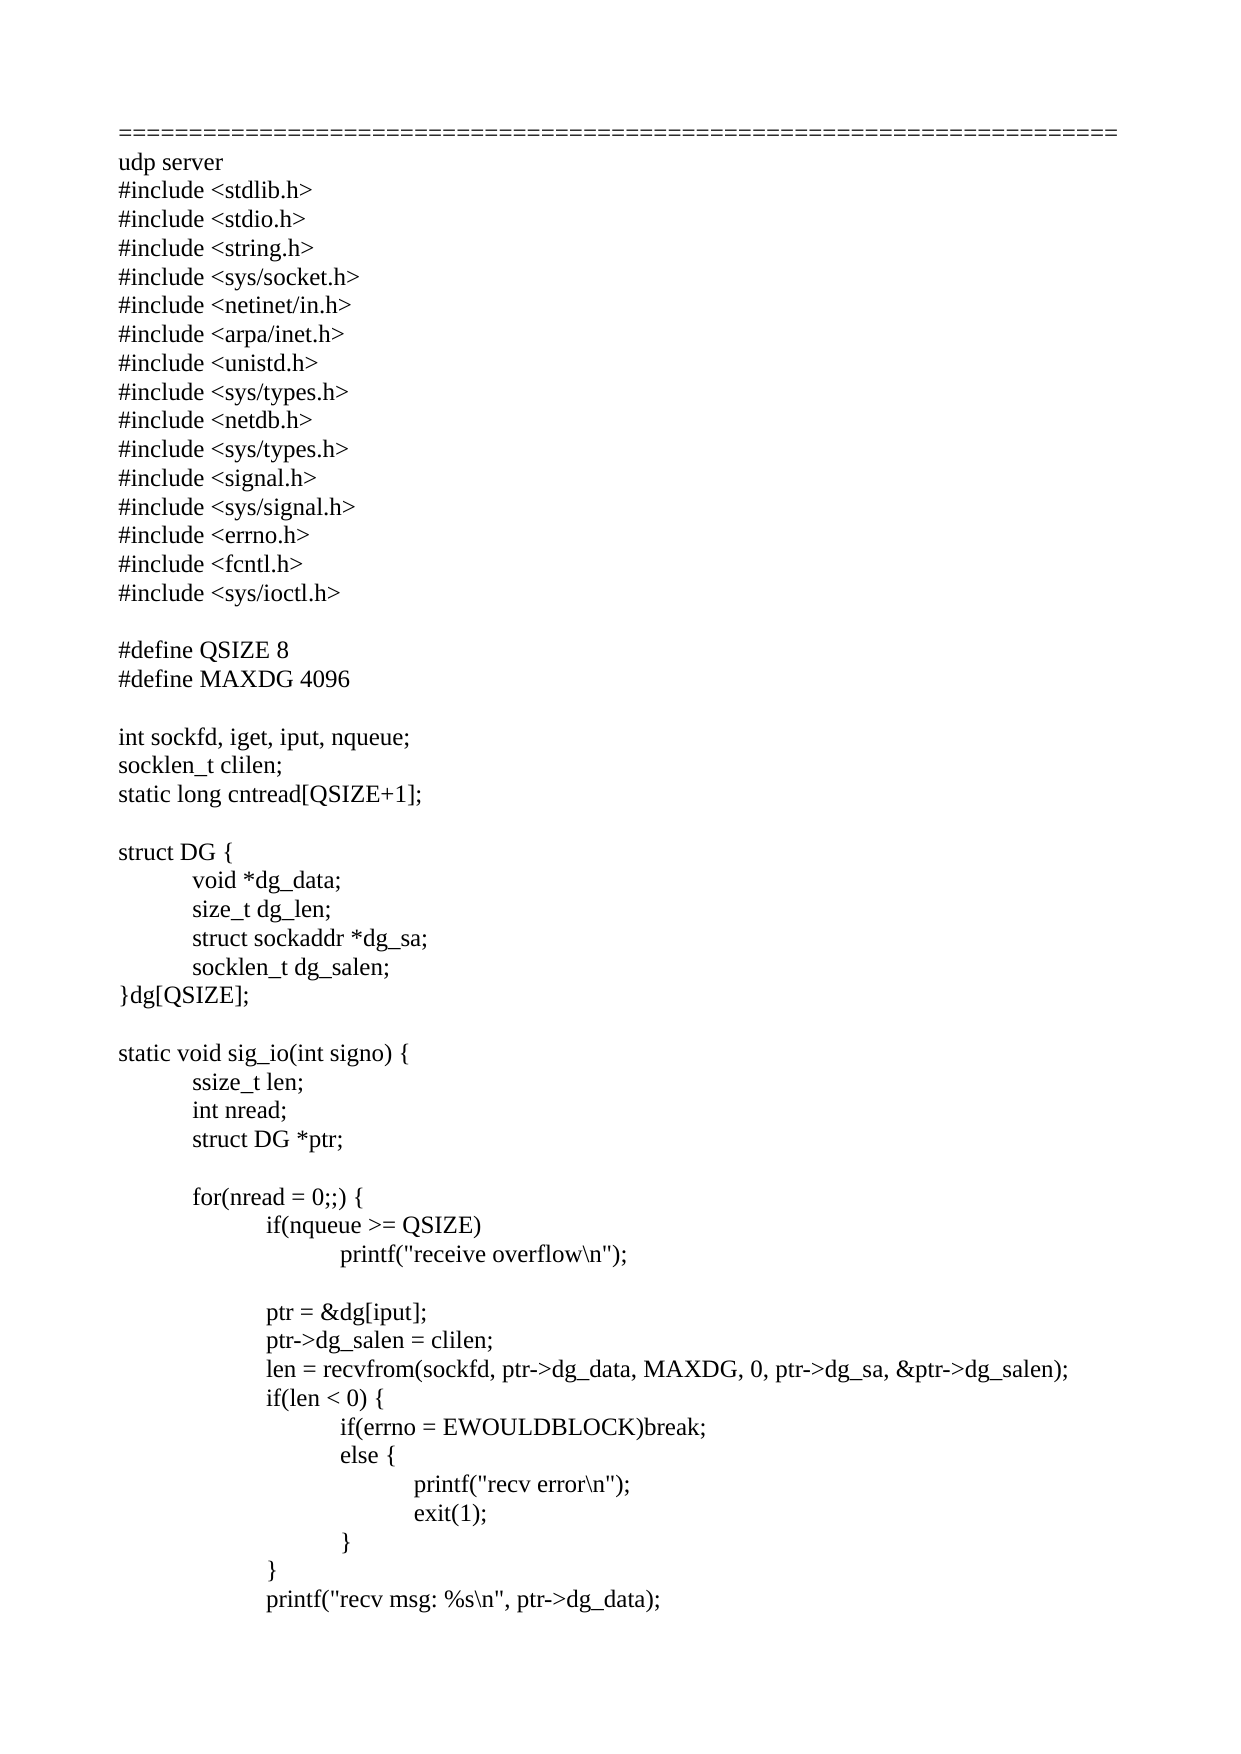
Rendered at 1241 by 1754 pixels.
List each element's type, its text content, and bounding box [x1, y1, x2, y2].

text #include <sys/ioctl.h> [118, 578, 1122, 607]
text int nread; [118, 1096, 1122, 1124]
text printf("receive overflow\n"); [118, 1239, 1122, 1268]
text ptr->dg_salen = clilen; [118, 1326, 1122, 1354]
text }dg[QSIZE]; [118, 981, 1122, 1009]
text int sockfd, iget, iput, nqueue; [118, 722, 1122, 751]
text #include <netdb.h> [118, 406, 1122, 434]
text #include <stdlib.h> [118, 176, 1122, 204]
text exit(1); [118, 1498, 1122, 1527]
text static void sig_io(int signo) { [118, 1038, 1122, 1067]
text ======================================================================= [118, 118, 1122, 147]
text void *dg_data; [118, 866, 1122, 894]
text struct sockaddr *dg_sa; [118, 923, 1122, 952]
text else { [118, 1441, 1122, 1469]
text socklen_t clilen; [118, 751, 1122, 779]
text #include <stdio.h> [118, 204, 1122, 233]
text ssize_t len; [118, 1067, 1122, 1096]
text static long cntread[QSIZE+1]; [118, 779, 1122, 808]
text #include <unistd.h> [118, 348, 1122, 377]
text #include <signal.h> [118, 463, 1122, 492]
text printf("recv msg: %s\n", ptr->dg_data); [118, 1584, 1122, 1613]
text if(nqueue >= QSIZE) [118, 1211, 1122, 1239]
text if(len < 0) { [118, 1383, 1122, 1412]
text #define QSIZE 8 [118, 636, 1122, 664]
text } [118, 1556, 1122, 1584]
text #include <string.h> [118, 233, 1122, 262]
text #include <arpa/inet.h> [118, 319, 1122, 348]
text printf("recv error\n"); [118, 1469, 1122, 1498]
text #include <netinet/in.h> [118, 291, 1122, 319]
text #define MAXDG 4096 [118, 664, 1122, 693]
text struct DG *ptr; [118, 1124, 1122, 1153]
text struct DG { [118, 837, 1122, 866]
text len = recvfrom(sockfd, ptr->dg_data, MAXDG, 0, ptr->dg_sa, &ptr->dg_salen); [118, 1354, 1122, 1383]
text } [118, 1527, 1122, 1556]
text socklen_t dg_salen; [118, 952, 1122, 981]
text #include <sys/socket.h> [118, 262, 1122, 291]
text udp server [118, 147, 1122, 176]
text #include <sys/types.h> [118, 434, 1122, 463]
text ptr = &dg[iput]; [118, 1297, 1122, 1326]
text if(errno = EWOULDBLOCK)break; [118, 1412, 1122, 1441]
text #include <sys/types.h> [118, 377, 1122, 406]
text #include <errno.h> [118, 521, 1122, 549]
text #include <sys/signal.h> [118, 492, 1122, 521]
text #include <fcntl.h> [118, 549, 1122, 578]
text for(nread = 0;;) { [118, 1182, 1122, 1211]
text size_t dg_len; [118, 894, 1122, 923]
